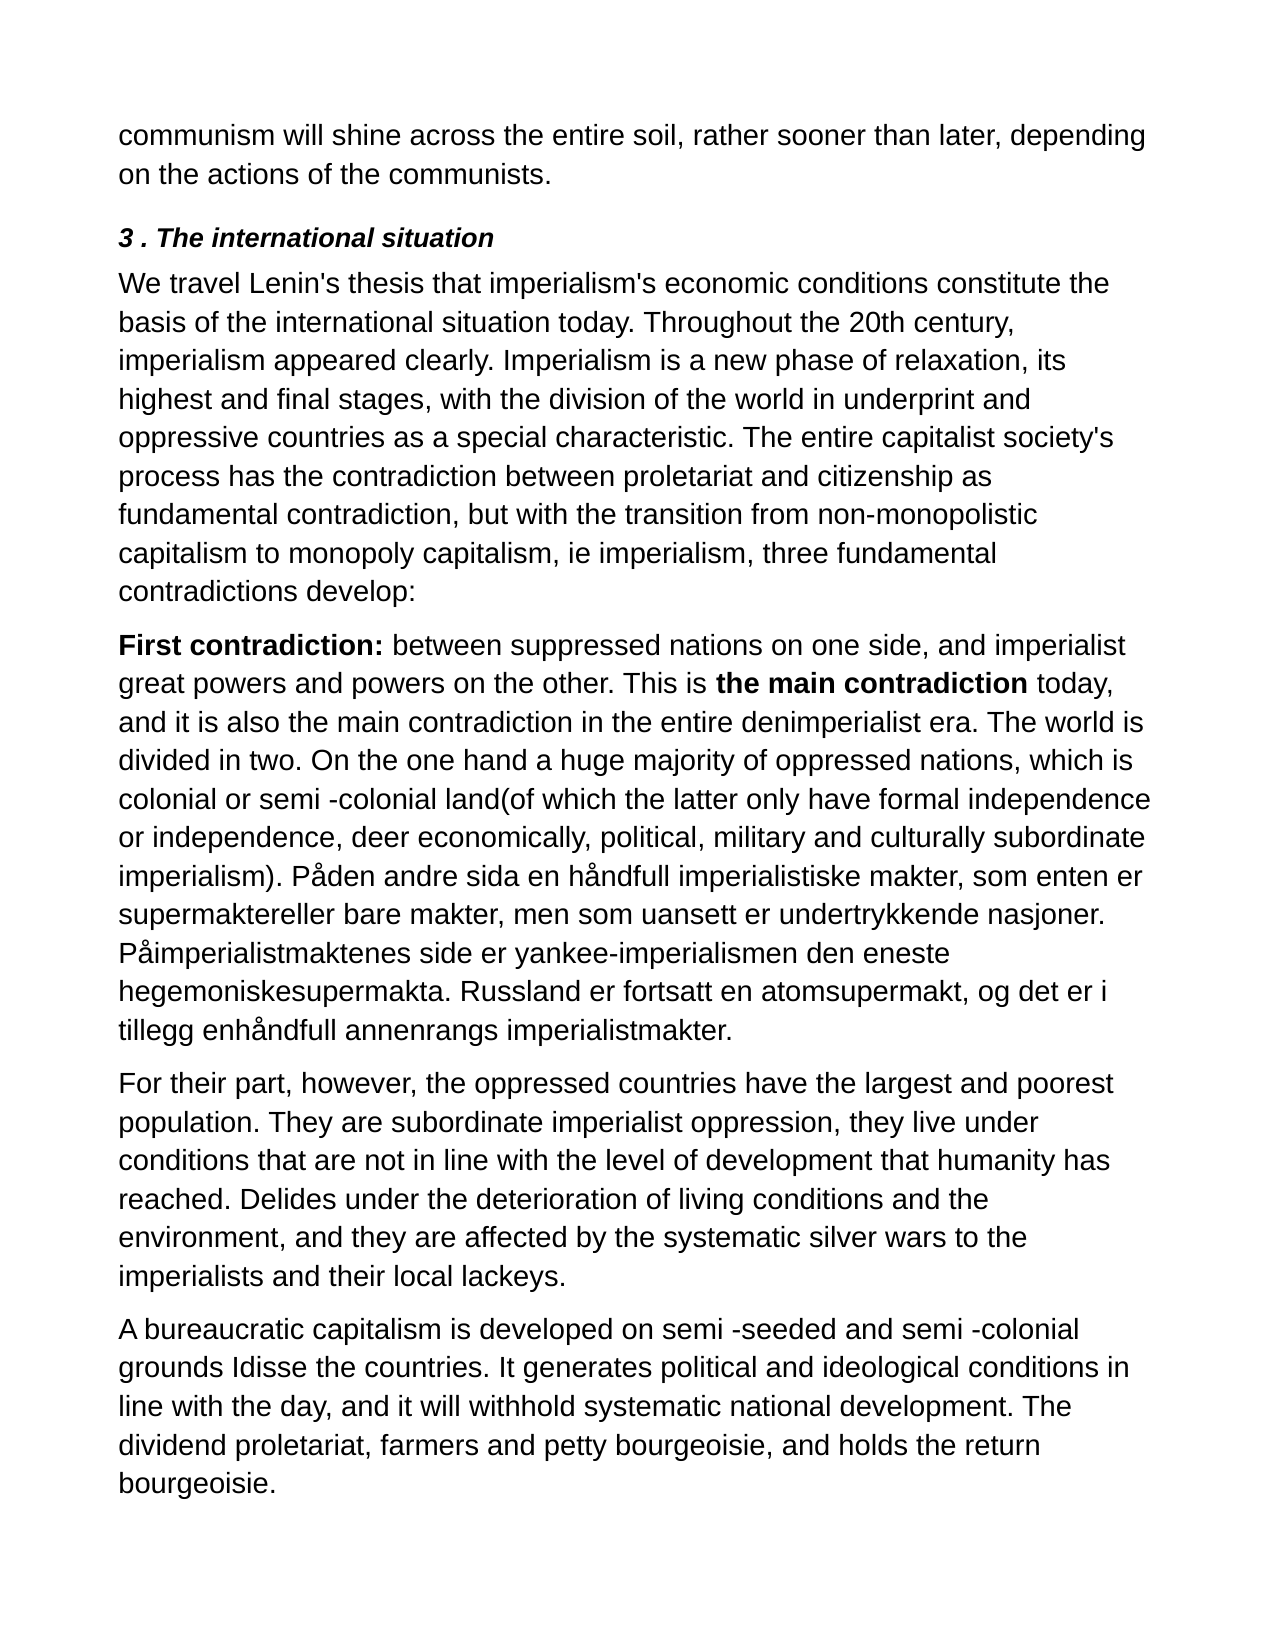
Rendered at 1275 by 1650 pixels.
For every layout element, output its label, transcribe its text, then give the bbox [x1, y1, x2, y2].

text communism will shine across the entire soil, rather sooner than later, depending on the actions of the communists. [118, 118, 1157, 190]
text First contradiction: between suppressed nations on one side, and imperialist great powers and powers on the other. This is the main contradiction today, and it is also the main contradiction in the entire denimperialist era. The world is divided in two. On the one hand a huge majority of oppressed nations, which is colonial or semi -colonial land(of which the latter only have formal independence or independence, deer economically, political, military and culturally subordinate imperialism). Påden andre sida en håndfull imperialistiske makter, som enten er supermaktereller bare makter, men som uansett er undertrykkende nasjoner. Påimperialistmaktenes side er yankee-imperialismen den eneste hegemoniskesupermakta. Russland er fortsatt en atomsupermakt, og det er i tillegg enhåndfull annenrangs imperialistmakter. [118, 627, 1157, 1046]
text For their part, however, the oppressed countries have the largest and poorest population. They are subordinate imperialist oppression, they live under conditions that are not in line with the level of development that humanity has reached. Delides under the deterioration of living conditions and the environment, and they are affected by the systematic silver wars to the imperialists and their local lackeys. [118, 1066, 1157, 1292]
subtitle 3 . The international situation [118, 222, 1157, 253]
text A bureaucratic capitalism is developed on semi -seeded and semi -colonial grounds Idisse the countries. It generates political and ideological conditions in line with the day, and it will withhold systematic national development. The dividend proletariat, farmers and petty bourgeoisie, and holds the return bourgeoisie. [118, 1312, 1157, 1499]
text We travel Lenin's thesis that imperialism's economic conditions constitute the basis of the international situation today. Throughout the 20th century, imperialism appeared clearly. Imperialism is a new phase of relaxation, its highest and final stages, with the division of the world in underprint and oppressive countries as a special characteristic. The entire capitalist society's process has the contradiction between proletariat and citizenship as fundamental contradiction, but with the transition from non-monopolistic capitalism to monopoly capitalism, ie imperialism, three fundamental contradictions develop: [118, 266, 1157, 608]
